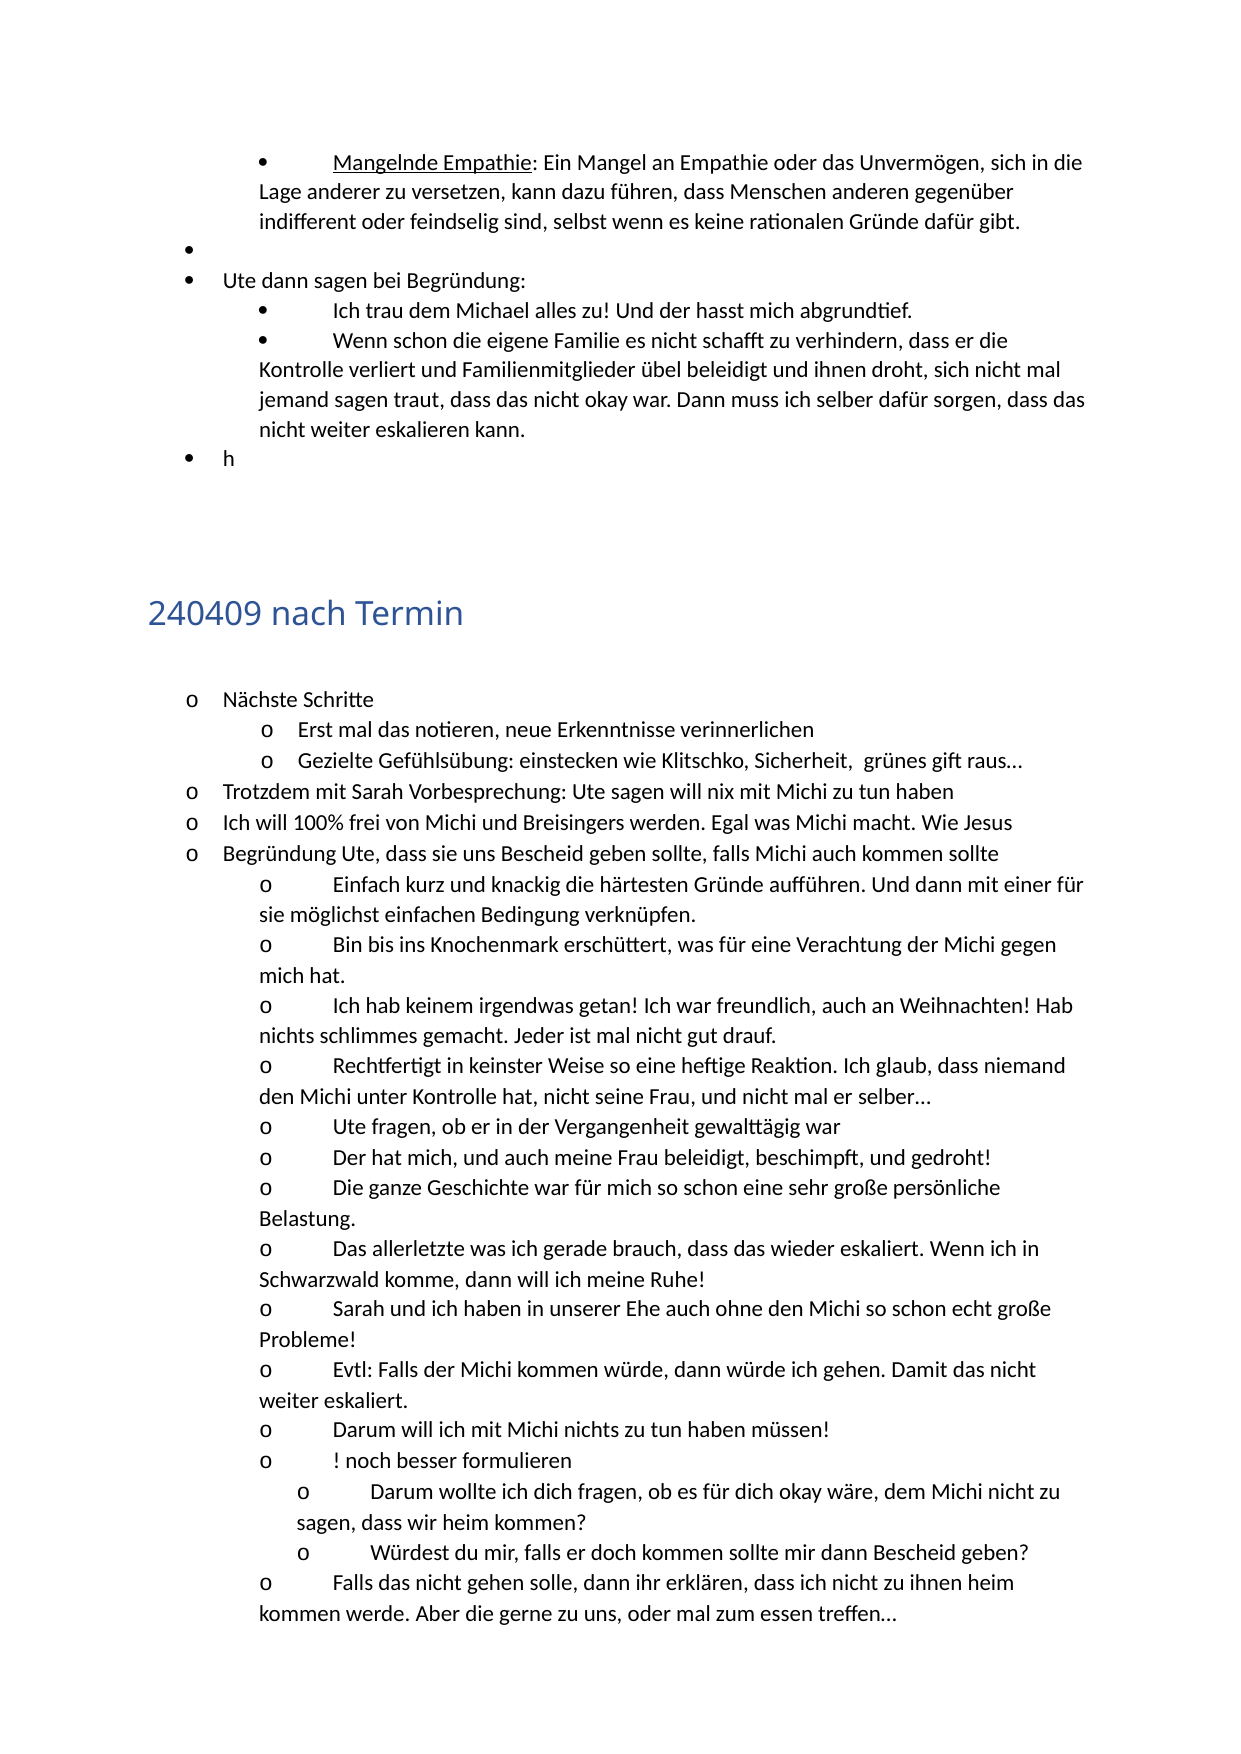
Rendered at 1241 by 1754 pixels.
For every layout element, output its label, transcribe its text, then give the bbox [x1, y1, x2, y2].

list Sarah und ich haben in unserer Ehe auch ohne den Michi so schon echt große Probleme! [259, 1294, 1093, 1353]
list Darum wollte ich dich fragen, ob es für dich okay wäre, dem Michi nicht zu sagen, dass wir heim kommen? [296, 1477, 1093, 1536]
list Begründung Ute, dass sie uns Bescheid geben sollte, falls Michi auch kommen sollte [185, 839, 1093, 868]
list Ich will 100% frei von Michi und Breisingers werden. Egal was Michi macht. Wie Jesus [185, 808, 1093, 837]
list Ute fragen, ob er in der Vergangenheit gewalttägig war [259, 1112, 1093, 1141]
list ! noch besser formulieren [259, 1446, 1093, 1476]
list Mangelnde Empathie: Ein Mangel an Empathie oder das Unvermögen, sich in die Lage anderer zu versetzen, kann dazu führen, dass Menschen anderen gegenüber indifferent oder feindselig sind, selbst wenn es keine rationalen Gründe dafür gibt. [259, 148, 1093, 235]
list Die ganze Geschichte war für mich so schon eine sehr große persönliche Belastung. [259, 1173, 1093, 1232]
list Nächste Schritte [185, 685, 1093, 714]
list Erst mal das notieren, neue Erkenntnisse verinnerlichen [260, 716, 1093, 745]
list Das allerletzte was ich gerade brauch, dass das wieder eskaliert. Wenn ich in Schwarzwald komme, dann will ich meine Ruhe! [259, 1234, 1093, 1293]
list Bin bis ins Knochenmark erschüttert, was für eine Verachtung der Michi gegen mich hat. [259, 930, 1093, 989]
list Evtl: Falls der Michi kommen würde, dann würde ich gehen. Damit das nicht weiter eskaliert. [259, 1355, 1093, 1414]
list Rechtfertigt in keinster Weise so eine heftige Reaktion. Ich glaub, dass niemand den Michi unter Kontrolle hat, nicht seine Frau, und nicht mal er selber… [259, 1051, 1093, 1110]
list h [185, 444, 1093, 472]
subtitle 240409 nach Termin [148, 590, 1093, 636]
list Ute dann sagen bei Begründung: [185, 266, 1093, 294]
list Würdest du mir, falls er doch kommen sollte mir dann Bescheid geben? [296, 1538, 1093, 1567]
list Der hat mich, und auch meine Frau beleidigt, beschimpft, und gedroht! [259, 1143, 1093, 1172]
list Trotzdem mit Sarah Vorbesprechung: Ute sagen will nix mit Michi zu tun haben [185, 777, 1093, 806]
list Falls das nicht gehen solle, dann ihr erklären, dass ich nicht zu ihnen heim kommen werde. Aber die gerne zu uns, oder mal zum essen treffen… [259, 1568, 1093, 1627]
list Einfach kurz und knackig die härtesten Gründe aufführen. Und dann mit einer für sie möglichst einfachen Bedingung verknüpfen. [259, 870, 1093, 928]
list Wenn schon die eigene Familie es nicht schafft zu verhindern, dass er die Kontrolle verliert und Familienmitglieder übel beleidigt und ihnen droht, sich nicht mal jemand sagen traut, dass das nicht okay war. Dann muss ich selber dafür sorgen, dass das nicht weiter eskalieren kann. [259, 326, 1093, 443]
list Darum will ich mit Michi nichts zu tun haben müssen! [259, 1416, 1093, 1445]
list Ich hab keinem irgendwas getan! Ich war freundlich, auch an Weihnachten! Hab nichts schlimmes gemacht. Jeder ist mal nicht gut drauf. [259, 991, 1093, 1049]
list Gezielte Gefühlsübung: einstecken wie Klitschko, Sicherheit, grünes gift raus… [260, 746, 1093, 776]
list Ich trau dem Michael alles zu! Und der hasst mich abgrundtief. [259, 296, 1093, 324]
